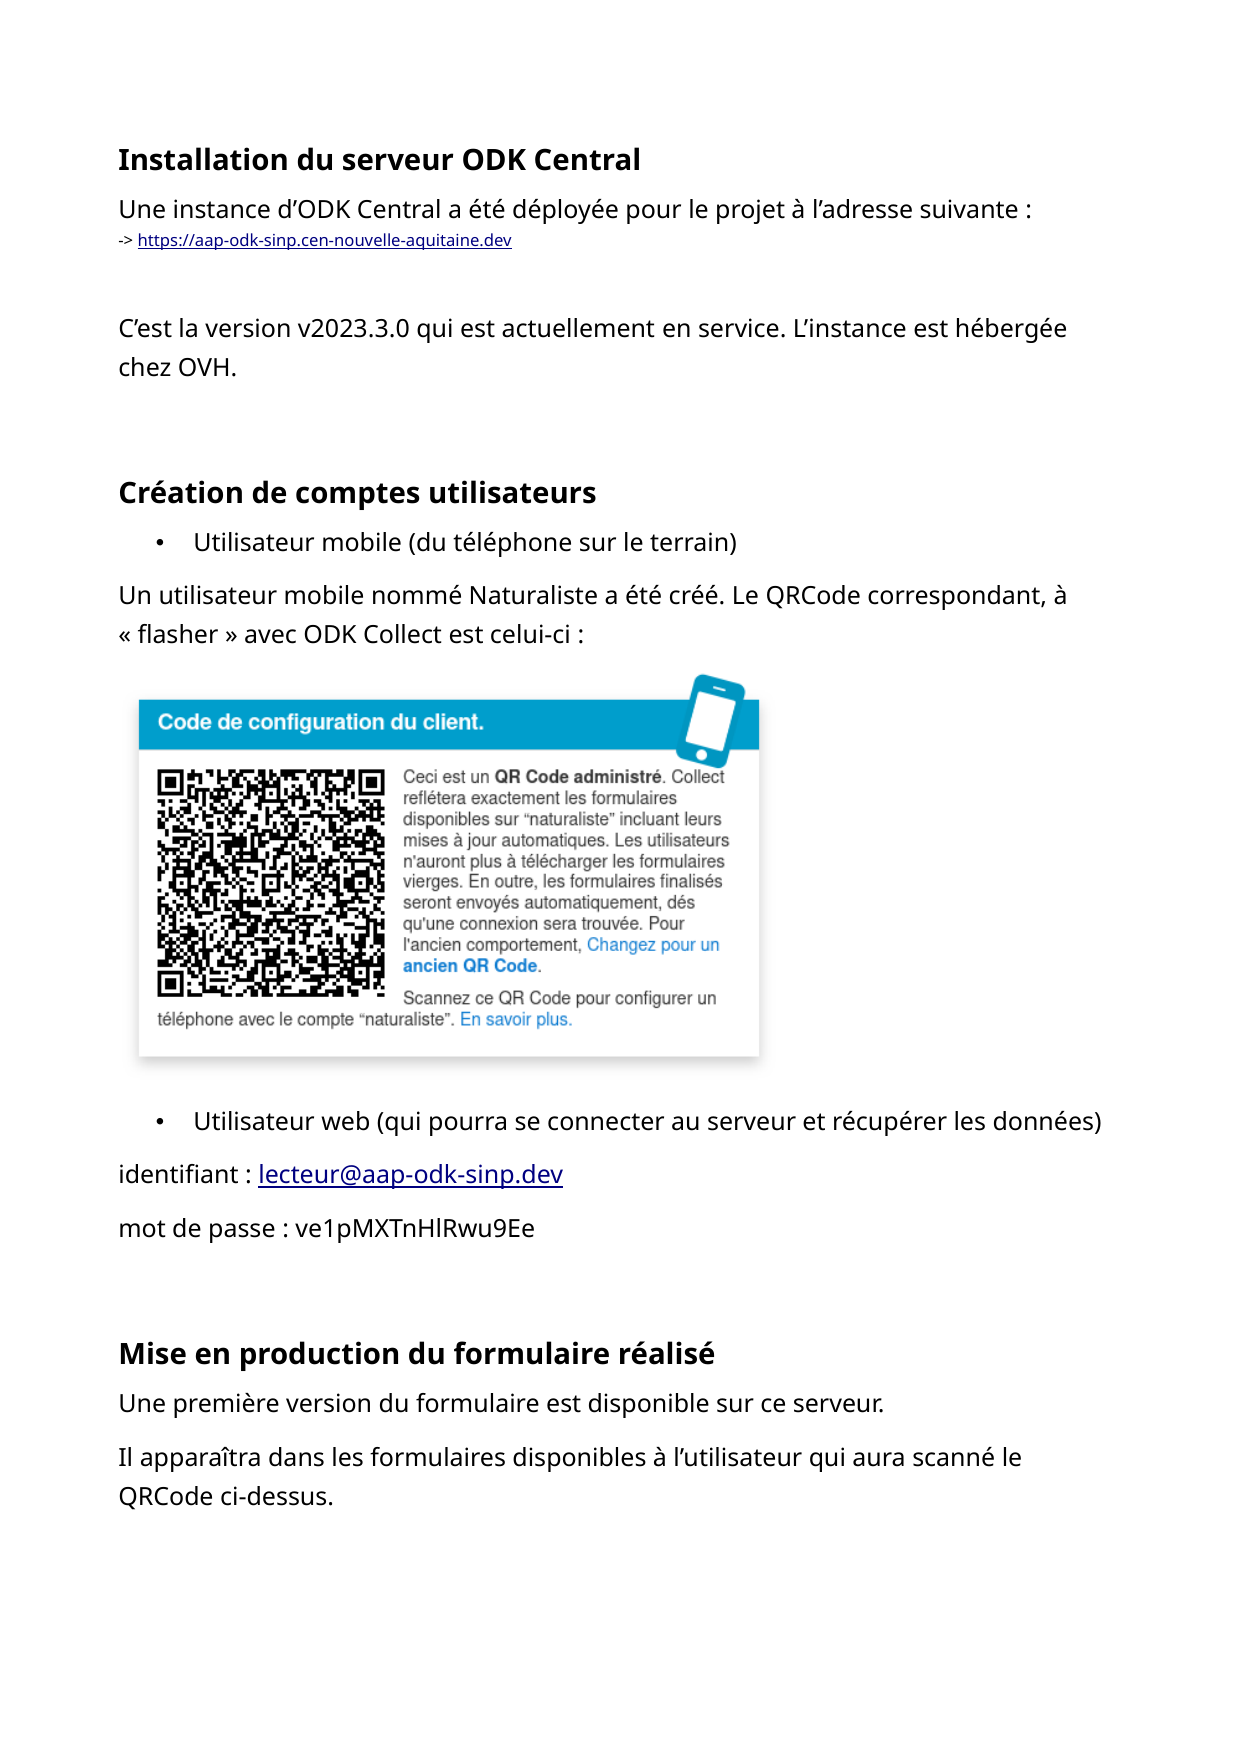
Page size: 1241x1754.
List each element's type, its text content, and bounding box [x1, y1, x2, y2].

text C’est la version v2023.3.0 qui est actuellement en service. L’instance est hébergée chez OVH. [118, 310, 1122, 384]
text identifiant : lecteur@aap-odk-sinp.dev [118, 1157, 1122, 1191]
subtitle Création de comptes utilisateurs [118, 472, 1122, 512]
list Utilisateur mobile (du téléphone sur le terrain) [156, 524, 1122, 558]
list Utilisateur web (qui pourra se connecter au serveur et récupérer les données) [156, 1103, 1122, 1137]
text Une instance d’ODK Central a été déployée pour le projet à l’adresse suivante : -> https://aap-odk-sinp.cen-nouvelle-aquitaine.dev [118, 191, 1122, 291]
picture [118, 670, 784, 1084]
text Une première version du formulaire est disponible sur ce serveur. [118, 1385, 1122, 1419]
subtitle Installation du serveur ODK Central [118, 139, 1122, 179]
text mot de passe : ve1pMXTnHlRwu9Ee [118, 1211, 1122, 1245]
text Un utilisateur mobile nommé Naturaliste a été créé. Le QRCode correspondant, à « flasher » avec ODK Collect est celui-ci : [118, 578, 1122, 651]
text Il apparaîtra dans les formulaires disponibles à l’utilisateur qui aura scanné le QRCode ci-dessus. [118, 1439, 1122, 1512]
subtitle Mise en production du formulaire réalisé [118, 1333, 1122, 1373]
